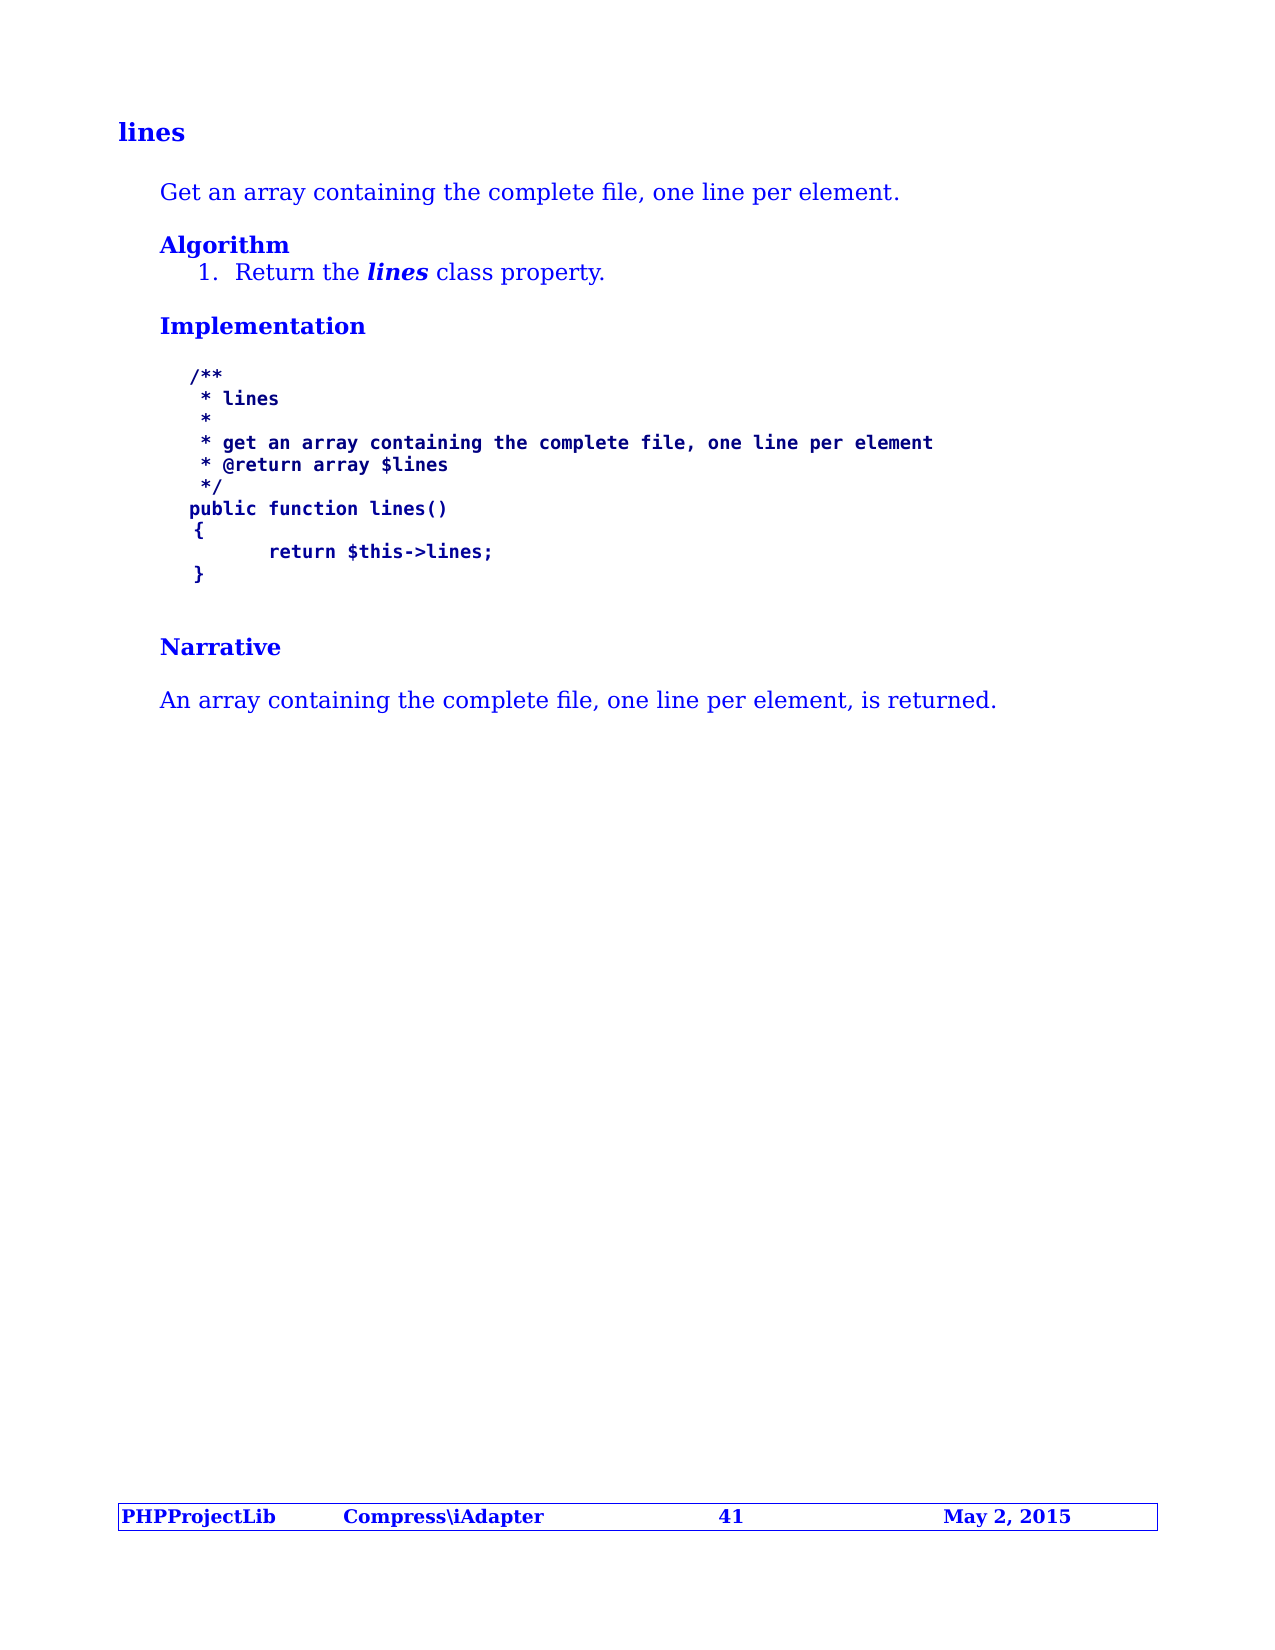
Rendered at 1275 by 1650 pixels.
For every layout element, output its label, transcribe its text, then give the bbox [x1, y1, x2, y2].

text Narrative [159, 634, 1157, 661]
list */ [189, 476, 1157, 498]
text return $this->lines; [118, 541, 1157, 563]
text } [118, 563, 1157, 585]
text An array containing the complete file, one line per element, is returned. [159, 687, 1157, 714]
list public function lines() [189, 498, 1157, 519]
list /** [189, 366, 1157, 388]
text { [118, 519, 1157, 541]
list * @return array $lines [189, 454, 1157, 476]
list * lines [189, 388, 1157, 410]
list * [189, 410, 1157, 432]
list Return the lines class property. [197, 259, 1157, 286]
title lines [118, 118, 1157, 147]
text Get an array containing the complete file, one line per element. [159, 179, 1157, 205]
text Algorithm [159, 232, 1157, 259]
list * get an array containing the complete file, one line per element [189, 432, 1157, 454]
text Implementation [159, 313, 1157, 340]
